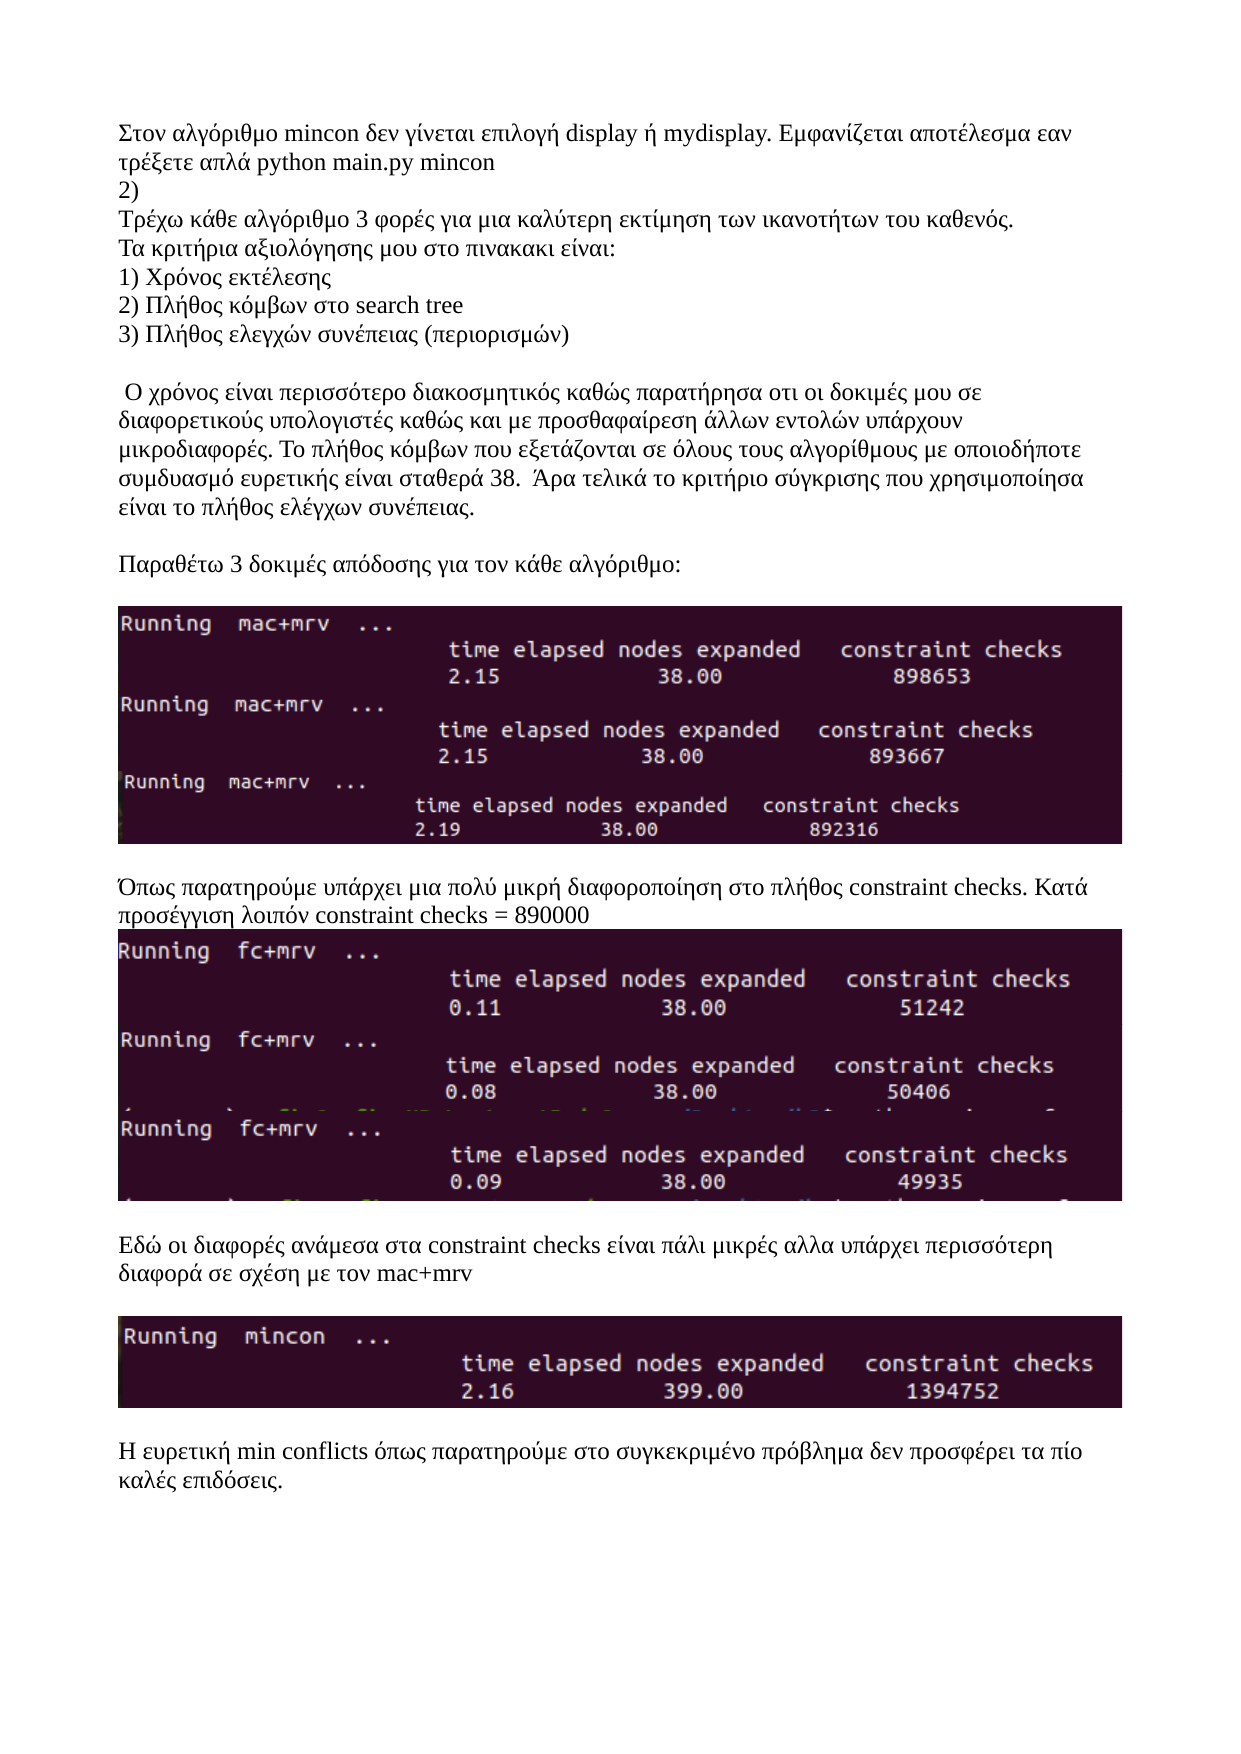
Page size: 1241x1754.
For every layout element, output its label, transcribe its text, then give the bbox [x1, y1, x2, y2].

text 1) Χρόνος εκτέλεσης [118, 262, 1122, 291]
text Tρέχω κάθε αλγόριθμο 3 φορές για μια καλύτερη εκτίμηση των ικανοτήτων του καθενός. [118, 204, 1122, 233]
text 3) Πλήθος ελεγχών συνέπειας (περιορισμών) [118, 319, 1122, 348]
text Παραθέτω 3 δοκιμές απόδοσης για τον κάθε αλγόριθμο: [118, 549, 1122, 578]
text Εδώ οι διαφορές ανάμεσα στα constraint checks είναι πάλι μικρές αλλα υπάρχει περισσότερη διαφορά σε σχέση με τον mac+mrv [118, 1201, 1122, 1287]
picture [118, 1316, 1123, 1408]
text Στον αλγόριθμο mincon δεν γίνεται επιλογή display ή mydisplay. Εμφανίζεται αποτέλεσμα εαν τρέξετε απλά python main.py mincon [118, 118, 1122, 176]
text Όπως παρατηρούμε υπάρχει μια πολύ μικρή διαφοροποίηση στο πλήθος constraint checks. Κατά προσέγγιση λοιπόν constraint checks = 890000 [118, 844, 1122, 929]
text 2) Πλήθος κόμβων στο search tree [118, 291, 1122, 319]
text 2) [118, 176, 1122, 204]
text Η ευρετική min conflicts όπως παρατηρούμε στο συγκεκριμένο πρόβλημα δεν προσφέρει τα πίο καλές επιδόσεις. [118, 1408, 1122, 1493]
text Ο χρόνος είναι περισσότερο διακοσμητικός καθώς παρατήρησα οτι οι δοκιμές μου σε διαφορετικούς υπολογιστές καθώς και με προσθαφαίρεση άλλων εντολών υπάρχουν μικροδιαφορές. Το πλήθος κόμβων που εξετάζονται σε όλους τους αλγορίθμους με οποιοδήποτε συμδυασμό ευρετικής είναι σταθερά 38. Άρα τελικά το κριτήριο σύγκρισης που χρησιμοποίησα είναι το πλήθος ελέγχων συνέπειας. [118, 377, 1122, 521]
text Τα κριτήρια αξιολόγησης μου στο πινακακι είναι: [118, 233, 1122, 262]
picture [118, 929, 1123, 1201]
picture [118, 606, 1123, 844]
